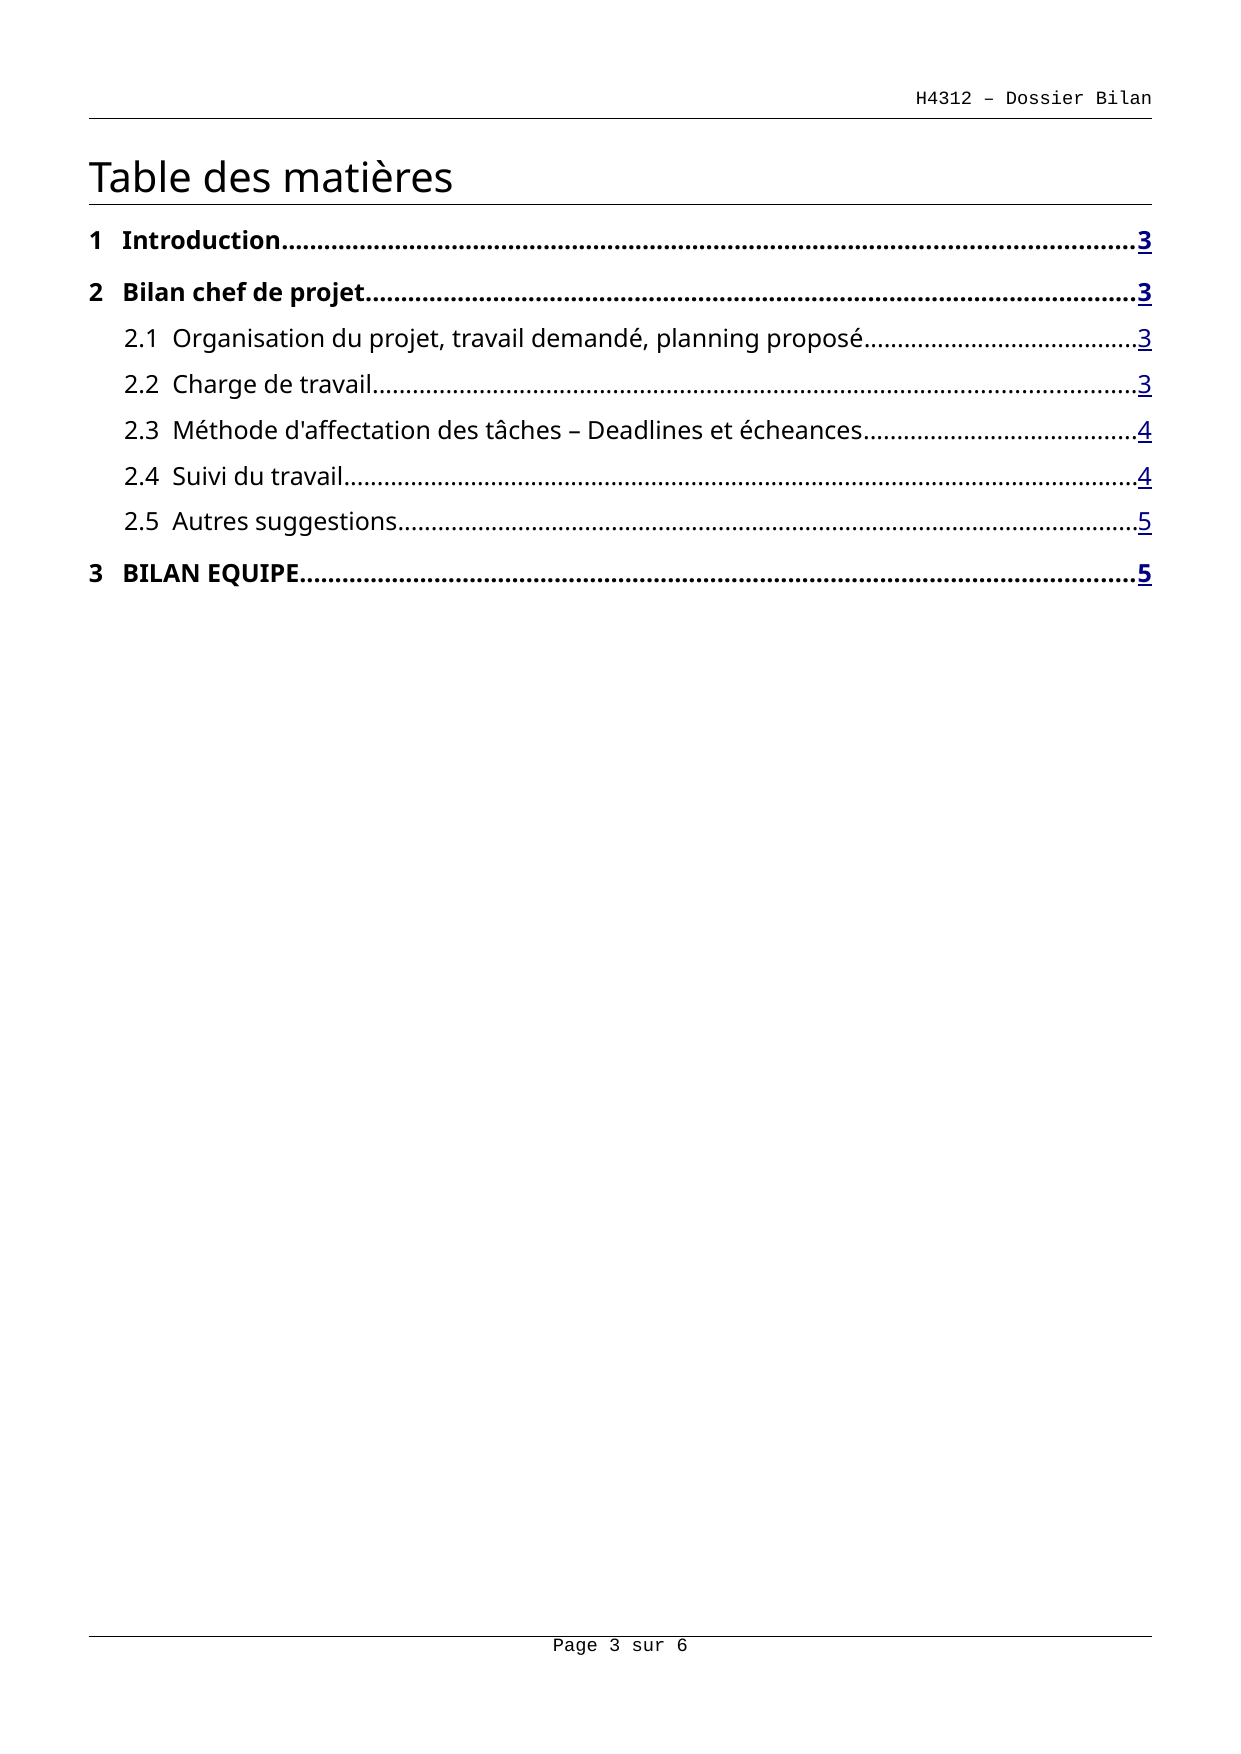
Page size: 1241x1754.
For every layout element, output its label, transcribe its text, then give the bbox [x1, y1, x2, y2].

text 2 Bilan chef de projet 3 [88, 275, 1152, 309]
text 2.4 Suivi du travail 4 [124, 458, 1152, 492]
text 2.2 Charge de travail 3 [124, 366, 1152, 401]
text 1 Introduction 3 [88, 223, 1152, 257]
text Table des matières [88, 147, 1152, 205]
text 2.3 Méthode d'affectation des tâches – Deadlines et écheances 4 [124, 412, 1152, 446]
text 2.1 Organisation du projet, travail demandé, planning proposé 3 [124, 321, 1152, 355]
text 2.5 Autres suggestions 5 [124, 504, 1152, 538]
text 3 BILAN EQUIPE 5 [88, 556, 1152, 590]
